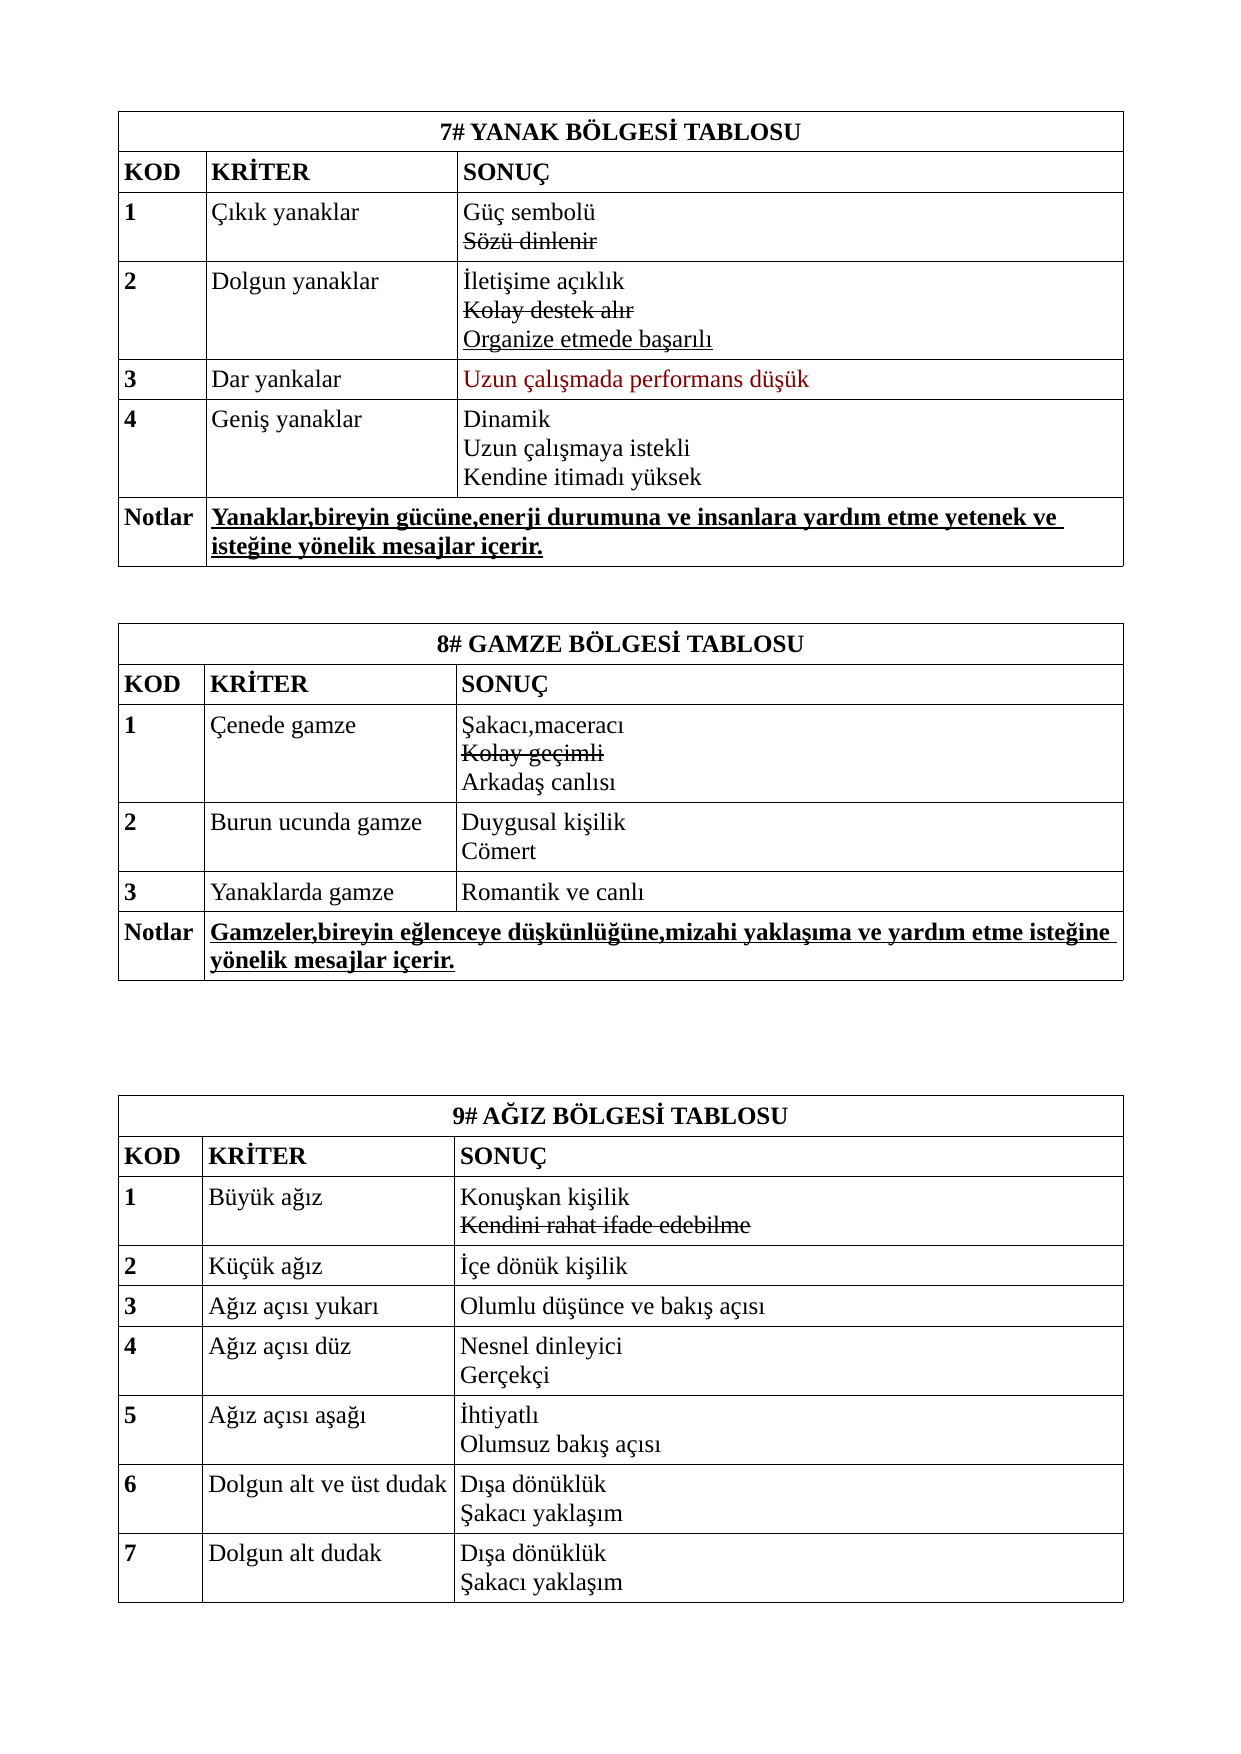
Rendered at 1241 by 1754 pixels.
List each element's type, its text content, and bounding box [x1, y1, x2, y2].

table_cell 1 [119, 705, 204, 802]
table_cell Yanaklar,bireyin gücüne,enerji durumuna ve insanlara yardım etme yetenek ve isteğine yönelik mesajlar içerir. [207, 498, 1123, 566]
table_cell SONUÇ [458, 152, 1123, 192]
table_cell Notlar [119, 498, 206, 566]
table_cell SONUÇ [455, 1137, 1123, 1176]
table_cell 7 [119, 1534, 202, 1602]
table_cell Dolgun alt dudak [203, 1534, 454, 1602]
table_cell Duygusal kişilik Cömert [457, 803, 1123, 871]
table_cell KRİTER [205, 665, 456, 704]
table_cell 2 [119, 1246, 202, 1285]
table_cell Şakacı,maceracı Kolay geçimli Arkadaş canlısı [457, 705, 1123, 802]
table_cell Dolgun alt ve üst dudak [203, 1465, 454, 1533]
table_cell Ağız açısı düz [203, 1327, 454, 1394]
table_cell Konuşkan kişilik Kendini rahat ifade edebilme [455, 1177, 1123, 1245]
table_cell 2 [119, 803, 204, 871]
table_cell Dışa dönüklük Şakacı yaklaşım [455, 1465, 1123, 1533]
table_cell Romantik ve canlı [457, 872, 1123, 911]
table_cell Geniş yanaklar [207, 400, 457, 497]
table_cell Çenede gamze [205, 705, 456, 802]
table_cell Ağız açısı yukarı [203, 1286, 454, 1326]
table_cell 2 [119, 262, 206, 358]
table_cell 1 [119, 193, 206, 261]
table_cell İletişime açıklık Kolay destek alır Organize etmede başarılı [458, 262, 1123, 358]
table_cell KOD [119, 152, 206, 192]
table_header 9# AĞIZ BÖLGESİ TABLOSU [119, 1096, 1123, 1136]
table_cell İhtiyatlı Olumsuz bakış açısı [455, 1396, 1123, 1464]
table_cell KRİTER [207, 152, 457, 192]
table_cell 5 [119, 1396, 202, 1464]
table_cell 4 [119, 1327, 202, 1394]
table_cell 3 [119, 1286, 202, 1326]
table_cell KOD [119, 1137, 202, 1176]
table_cell 1 [119, 1177, 202, 1245]
table_cell Olumlu düşünce ve bakış açısı [455, 1286, 1123, 1326]
table_cell 4 [119, 400, 206, 497]
table_cell Gamzeler,bireyin eğlenceye düşkünlüğüne,mizahi yaklaşıma ve yardım etme isteğine yönelik mesajlar içerir. [205, 912, 1123, 980]
table_cell KRİTER [203, 1137, 454, 1176]
table_cell Çıkık yanaklar [207, 193, 457, 261]
table_cell Notlar [119, 912, 204, 980]
table_cell Nesnel dinleyici Gerçekçi [455, 1327, 1123, 1394]
table_header 7# YANAK BÖLGESİ TABLOSU [119, 112, 1123, 151]
table_cell Büyük ağız [203, 1177, 454, 1245]
table_cell 6 [119, 1465, 202, 1533]
table_cell Dolgun yanaklar [207, 262, 457, 358]
table_cell 3 [119, 360, 206, 399]
table_cell Dinamik Uzun çalışmaya istekli Kendine itimadı yüksek [458, 400, 1123, 497]
table_cell Uzun çalışmada performans düşük [458, 360, 1123, 399]
table_cell KOD [119, 665, 204, 704]
table_cell 3 [119, 872, 204, 911]
table_header 8# GAMZE BÖLGESİ TABLOSU [119, 624, 1123, 663]
table_cell Dışa dönüklük Şakacı yaklaşım [455, 1534, 1123, 1602]
table_cell Yanaklarda gamze [205, 872, 456, 911]
table_cell Ağız açısı aşağı [203, 1396, 454, 1464]
table_cell SONUÇ [457, 665, 1123, 704]
table_cell Güç sembolü Sözü dinlenir [458, 193, 1123, 261]
table_cell Küçük ağız [203, 1246, 454, 1285]
table_cell Burun ucunda gamze [205, 803, 456, 871]
table_cell Dar yankalar [207, 360, 457, 399]
table_cell İçe dönük kişilik [455, 1246, 1123, 1285]
